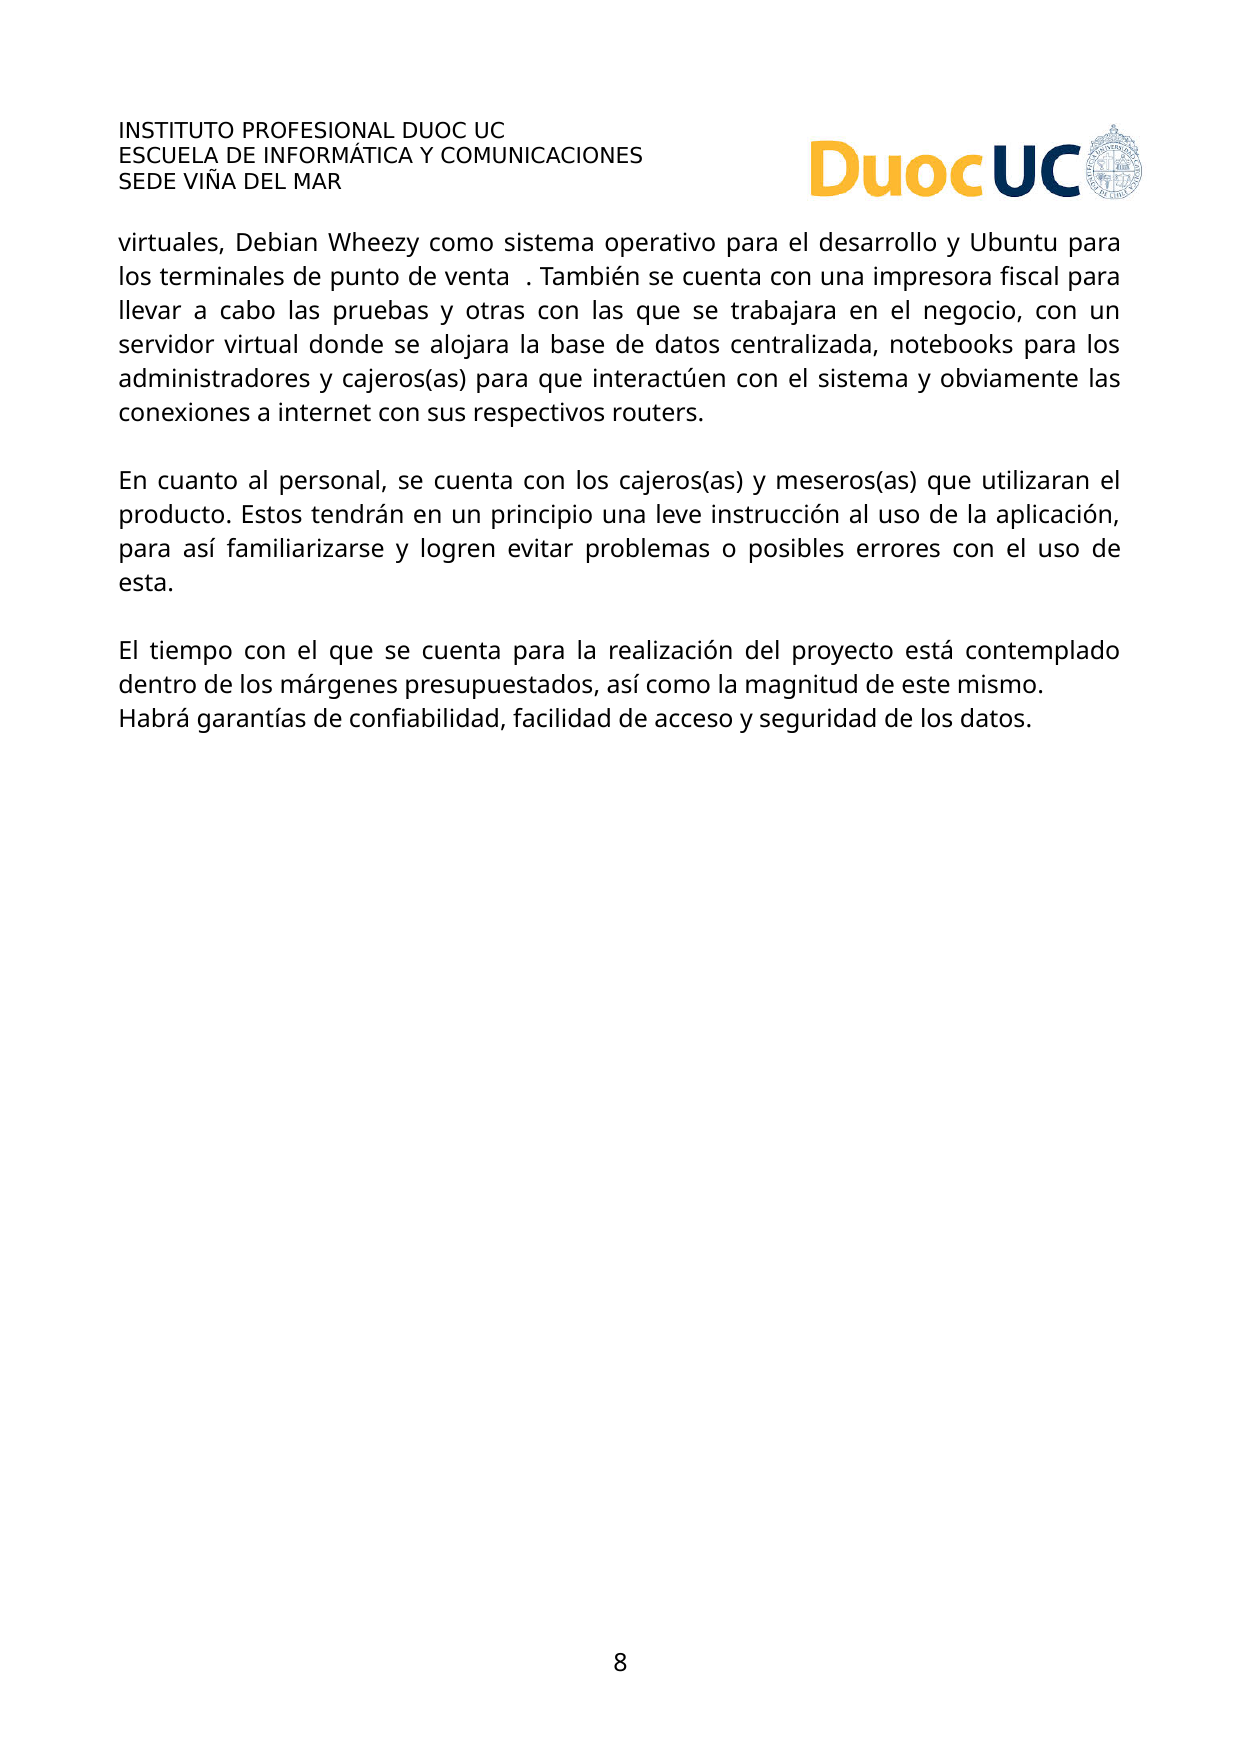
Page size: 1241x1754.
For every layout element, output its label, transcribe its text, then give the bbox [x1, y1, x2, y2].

text Habrá garantías de confiabilidad, facilidad de acceso y seguridad de los datos. [118, 701, 1122, 735]
picture [794, 120, 1154, 203]
text virtuales, Debian Wheezy como sistema operativo para el desarrollo y Ubuntu para los terminales de punto de venta . También se cuenta con una impresora fiscal para llevar a cabo las pruebas y otras con las que se trabajara en el negocio, con un servidor virtual donde se alojara la base de datos centralizada, notebooks para los administradores y cajeros(as) para que interactúen con el sistema y obviamente las conexiones a internet con sus respectivos routers. [118, 224, 1122, 428]
text En cuanto al personal, se cuenta con los cajeros(as) y meseros(as) que utilizaran el producto. Estos tendrán en un principio una leve instrucción al uso de la aplicación, para así familiarizarse y logren evitar problemas o posibles errores con el uso de esta. [118, 463, 1122, 599]
text El tiempo con el que se cuenta para la realización del proyecto está contemplado dentro de los márgenes presupuestados, así como la magnitud de este mismo. [118, 633, 1122, 701]
